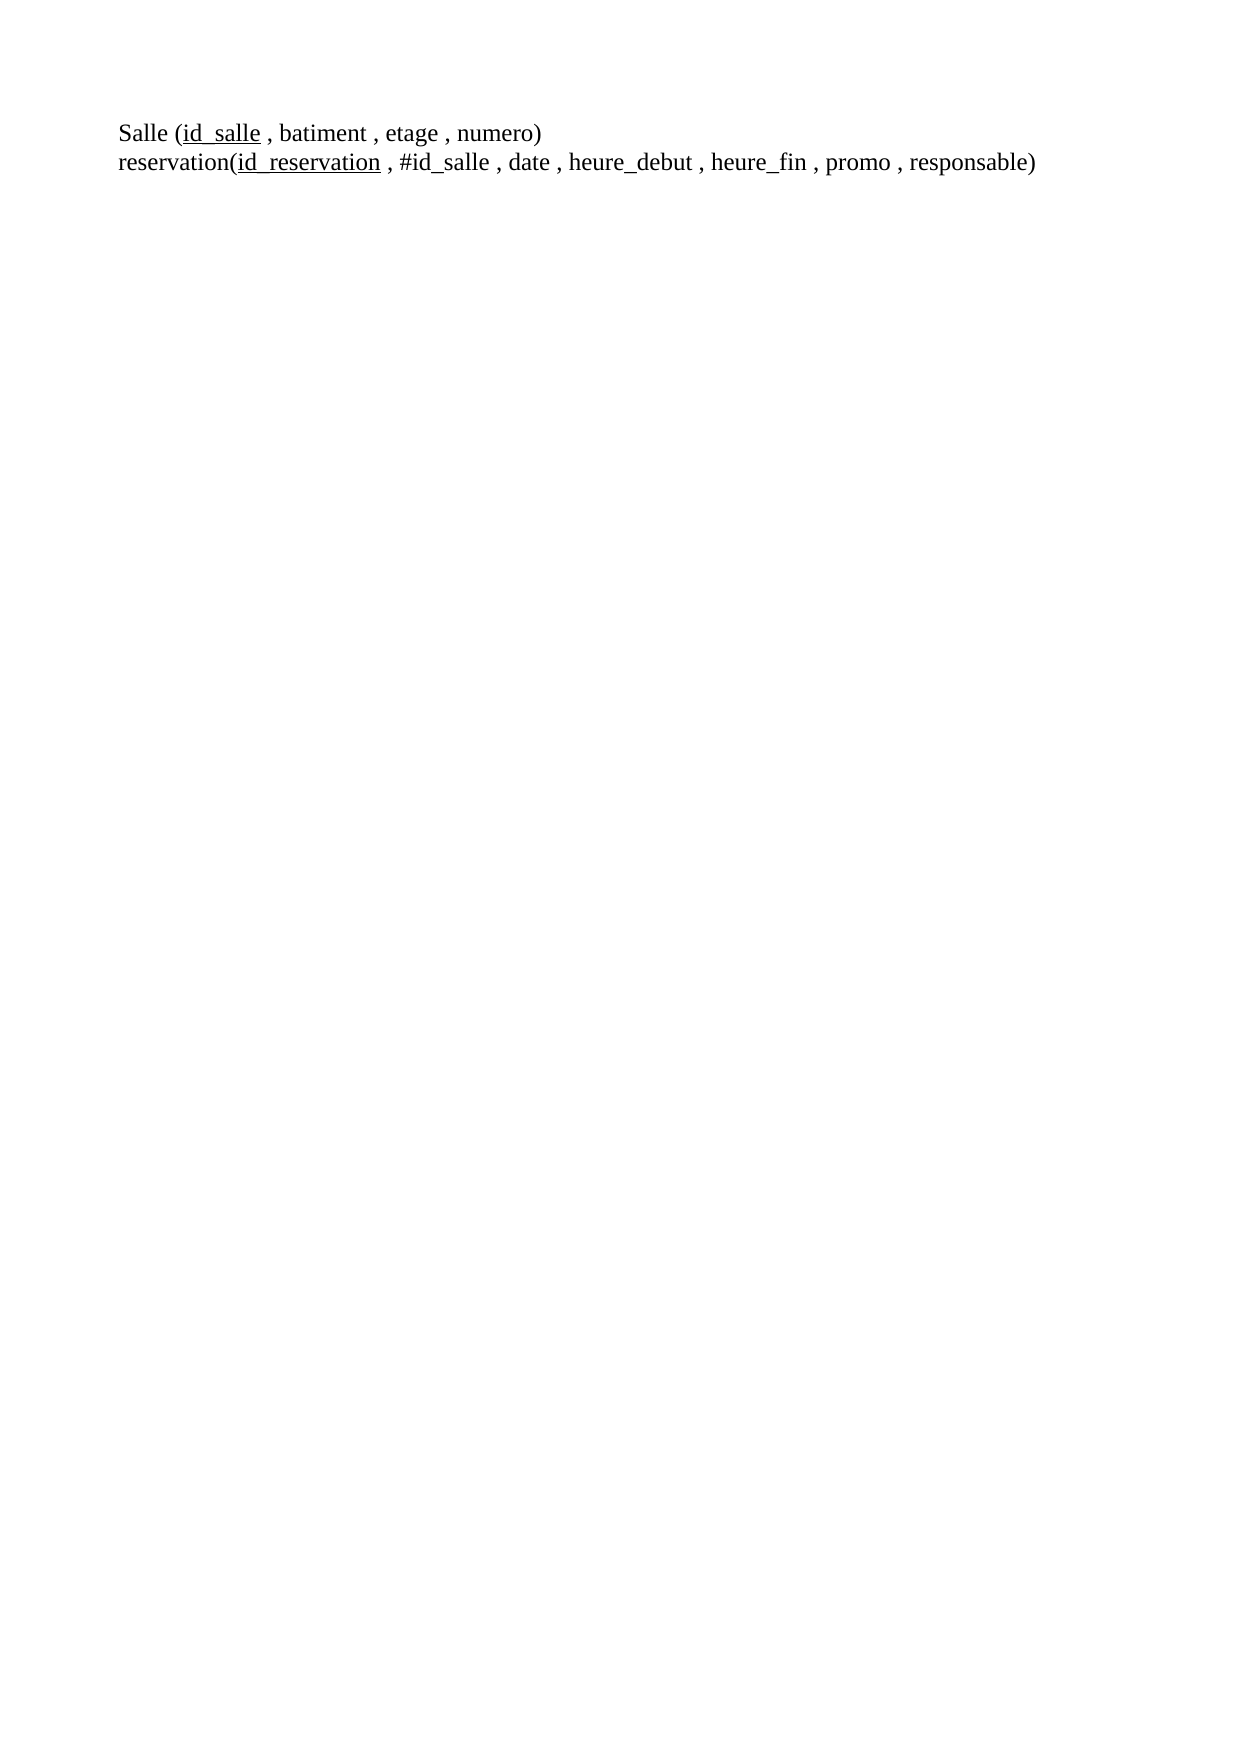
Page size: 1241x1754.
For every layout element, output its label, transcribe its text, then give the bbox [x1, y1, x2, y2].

text reservation(id_reservation , #id_salle , date , heure_debut , heure_fin , promo , responsable) [118, 147, 1122, 176]
text Salle (id_salle , batiment , etage , numero) [118, 118, 1122, 147]
